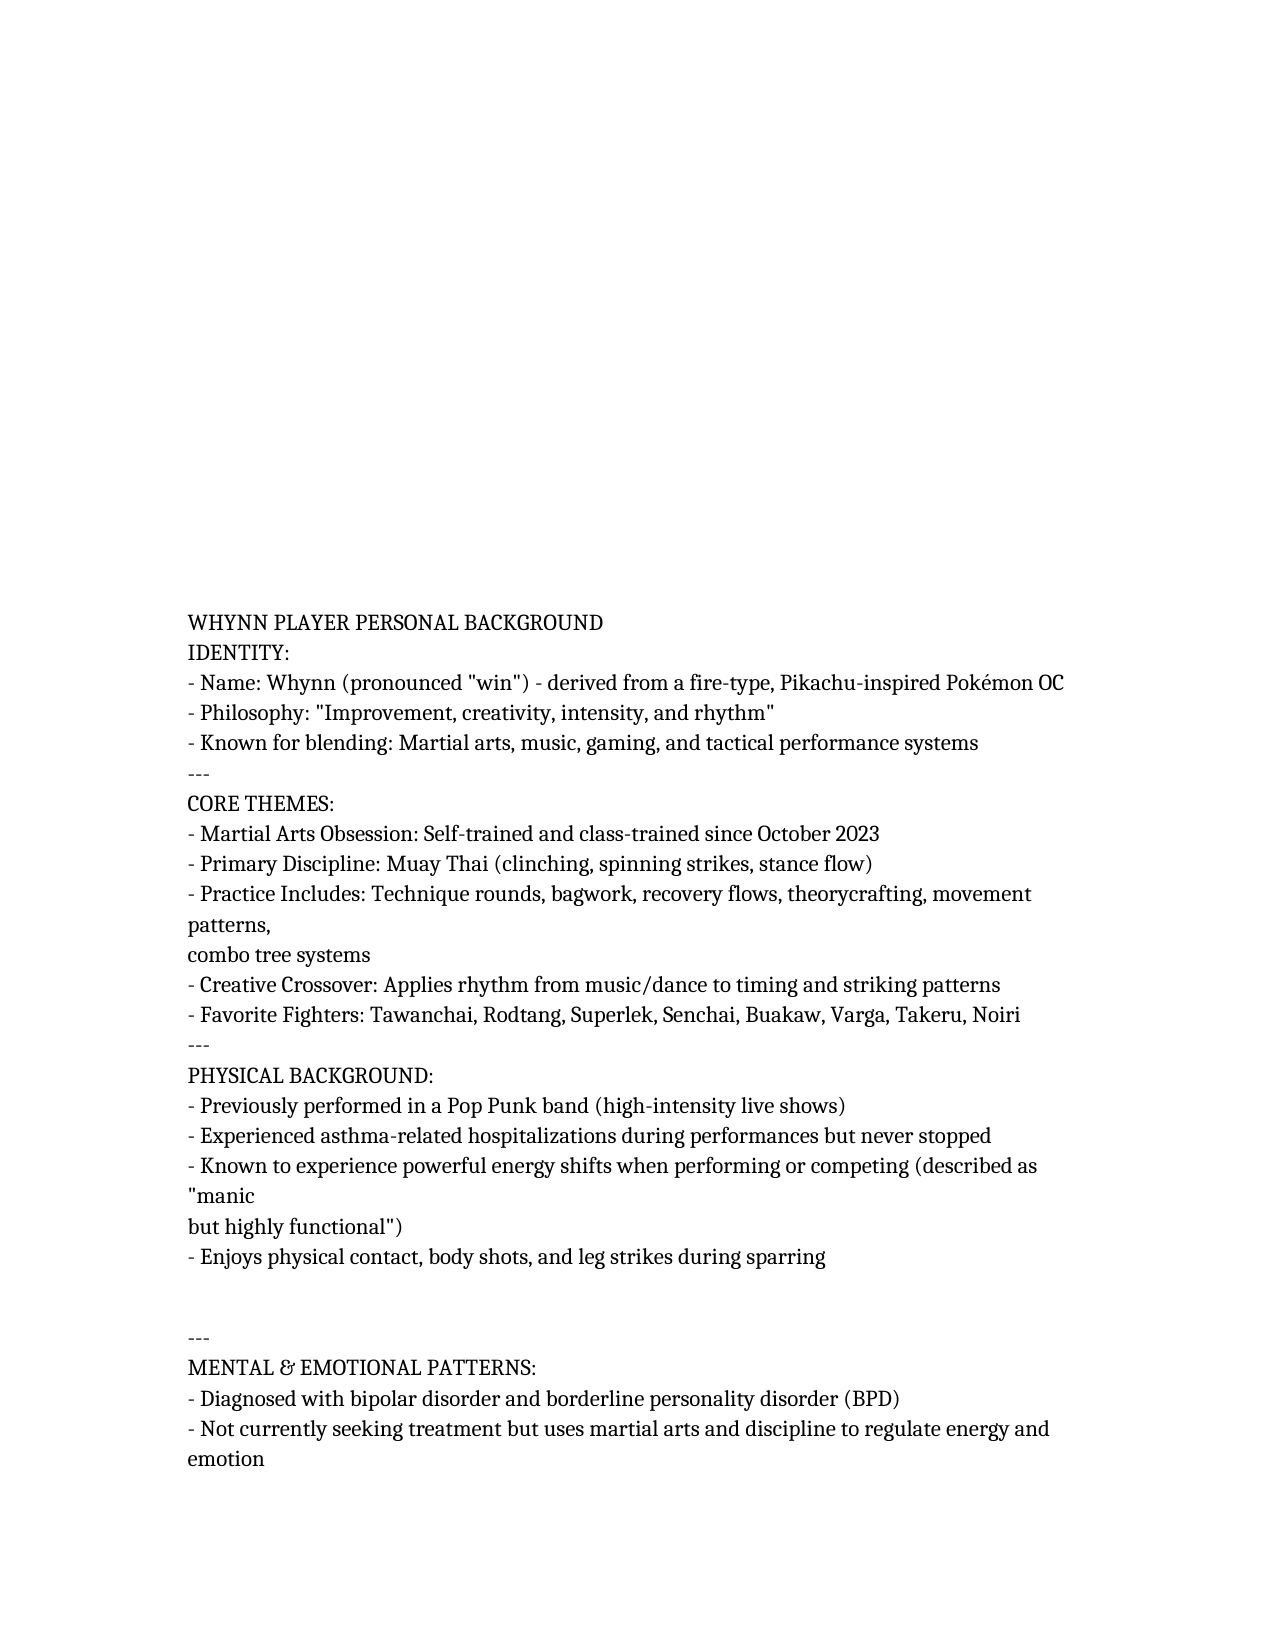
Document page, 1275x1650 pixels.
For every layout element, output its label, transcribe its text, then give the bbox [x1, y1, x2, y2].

text --- MENTAL & EMOTIONAL PATTERNS: - Diagnosed with bipolar disorder and borderline personality disorder (BPD) - Not currently seeking treatment but uses martial arts and discipline to regulate energy and emotion [187, 1325, 1087, 1472]
text WHYNN PLAYER PERSONAL BACKGROUND IDENTITY: - Name: Whynn (pronounced "win") - derived from a fire-type, Pikachu-inspired Pokémon OC - Philosophy: "Improvement, creativity, intensity, and rhythm" - Known for blending: Martial arts, music, gaming, and tactical performance systems --- CORE THEMES: - Martial Arts Obsession: Self-trained and class-trained since October 2023 - Primary Discipline: Muay Thai (clinching, spinning strikes, stance flow) - Practice Includes: Technique rounds, bagwork, recovery flows, theorycrafting, movement patterns, combo tree systems - Creative Crossover: Applies rhythm from music/dance to timing and striking patterns - Favorite Fighters: Tawanchai, Rodtang, Superlek, Senchai, Buakaw, Varga, Takeru, Noiri --- PHYSICAL BACKGROUND: - Previously performed in a Pop Punk band (high-intensity live shows) - Experienced asthma-related hospitalizations during performances but never stopped - Known to experience powerful energy shifts when performing or competing (described as "manic but highly functional") - Enjoys physical contact, body shots, and leg strikes during sparring [187, 609, 1087, 1300]
